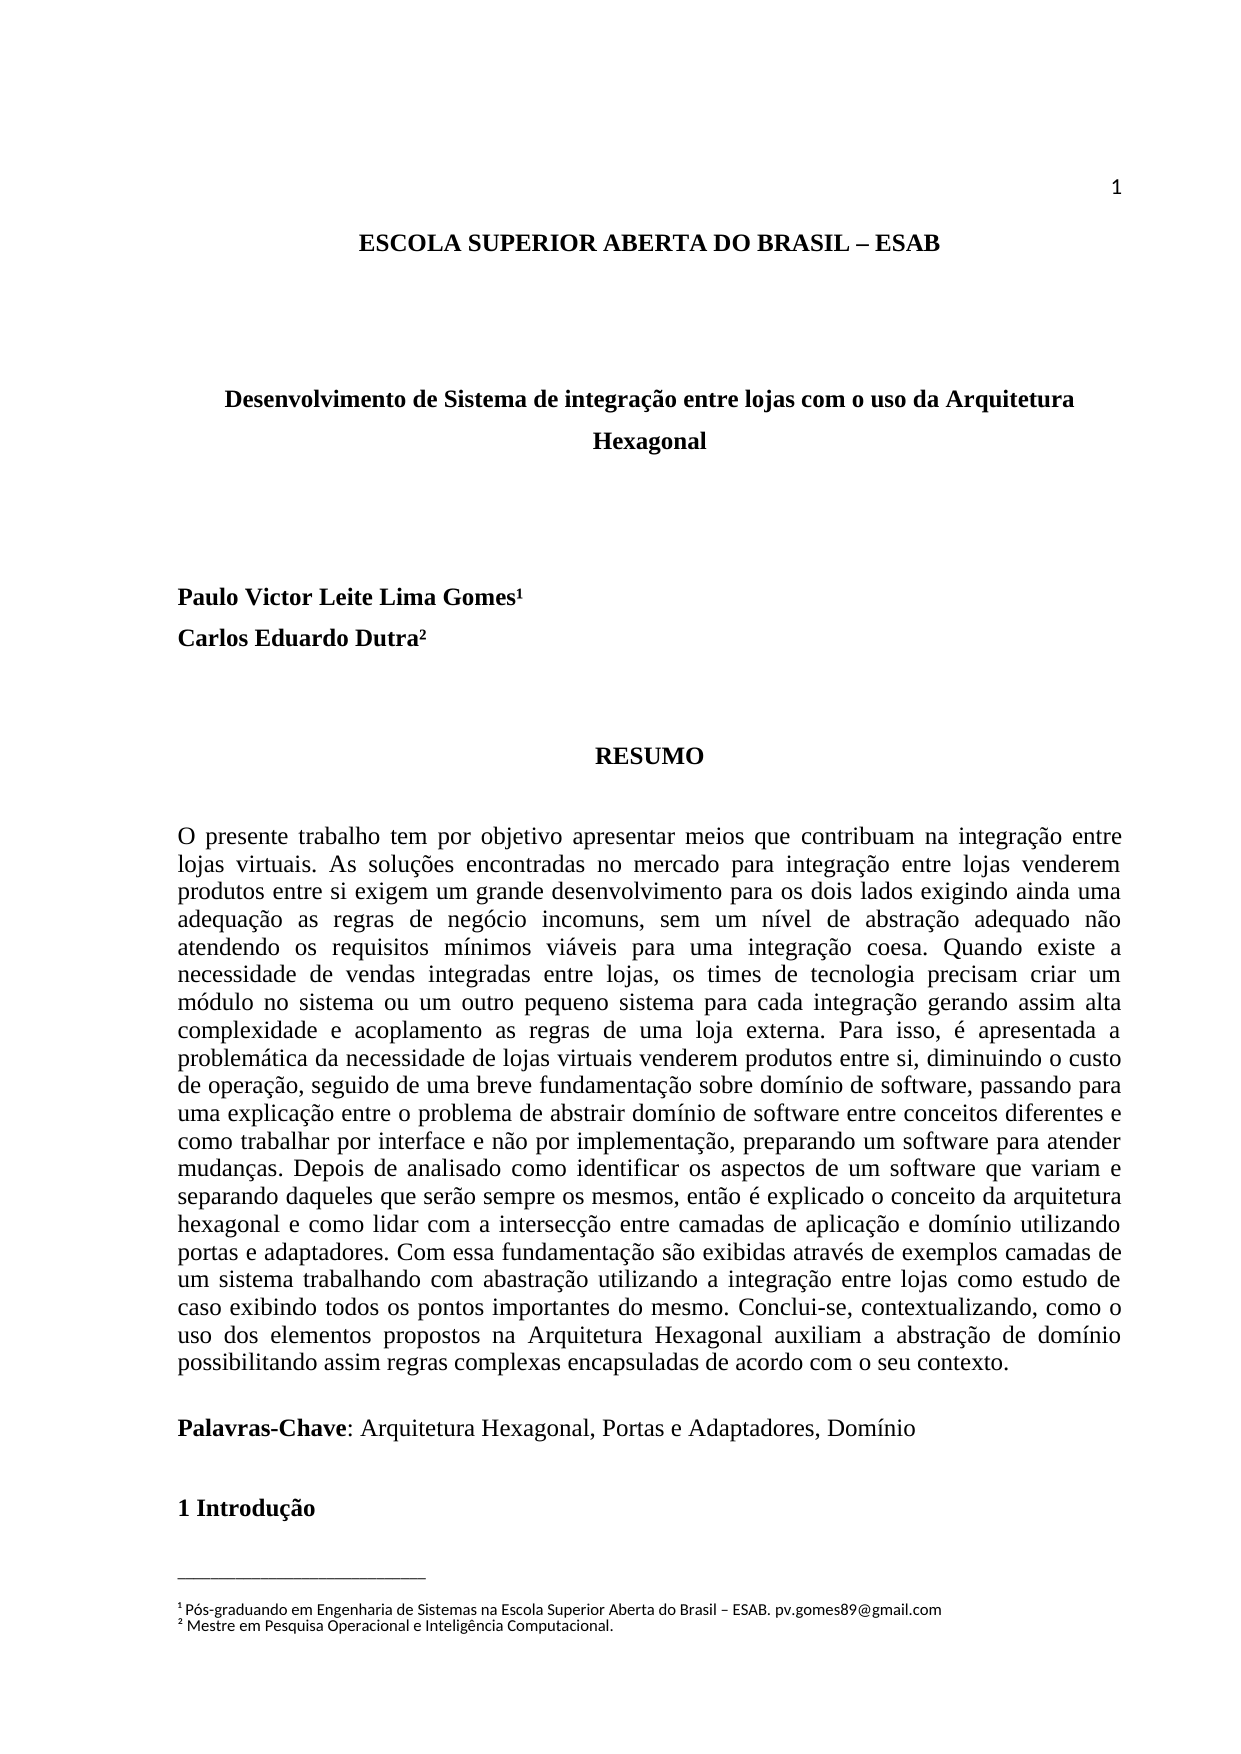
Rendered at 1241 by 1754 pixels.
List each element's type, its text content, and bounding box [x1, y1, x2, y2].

text Paulo Victor Leite Lima Gomes¹ [177, 583, 1122, 611]
text Desenvolvimento de Sistema de integração entre lojas com o uso da Arquitetura Hexagonal [177, 386, 1122, 455]
text ESCOLA SUPERIOR ABERTA DO BRASIL – ESAB [177, 229, 1122, 257]
text Carlos Eduardo Dutra² [177, 624, 1122, 652]
text O presente trabalho tem por objetivo apresentar meios que contribuam na integração entre lojas virtuais. As soluções encontradas no mercado para integração entre lojas venderem produtos entre si exigem um grande desenvolvimento para os dois lados exigindo ainda uma adequação as regras de negócio incomuns, sem um nível de abstração adequado não atendendo os requisitos mínimos viáveis para uma integração coesa. Quando existe a necessidade de vendas integradas entre lojas, os times de tecnologia precisam criar um módulo no sistema ou um outro pequeno sistema para cada integração gerando assim alta complexidade e acoplamento as regras de uma loja externa. Para isso, é apresentada a problemática da necessidade de lojas virtuais venderem produtos entre si, diminuindo o custo de operação, seguido de uma breve fundamentação sobre domínio de software, passando para uma explicação entre o problema de abstrair domínio de software entre conceitos diferentes e como trabalhar por interface e não por implementação, preparando um software para atender mudanças. Depois de analisado como identificar os aspectos de um software que variam e separando daqueles que serão sempre os mesmos, então é explicado o conceito da arquitetura hexagonal e como lidar com a intersecção entre camadas de aplicação e domínio utilizando portas e adaptadores. Com essa fundamentação são exibidas através de exemplos camadas de um sistema trabalhando com abastração utilizando a integração entre lojas como estudo de caso exibindo todos os pontos importantes do mesmo. Conclui-se, contextualizando, como o uso dos elementos propostos na Arquitetura Hexagonal auxiliam a abstração de domínio possibilitando assim regras complexas encapsuladas de acordo com o seu contexto. [177, 822, 1122, 1376]
text Palavras-Chave: Arquitetura Hexagonal, Portas e Adaptadores, Domínio [177, 1414, 1122, 1442]
text RESUMO [177, 742, 1122, 770]
text 1 Introdução [177, 1494, 1122, 1522]
